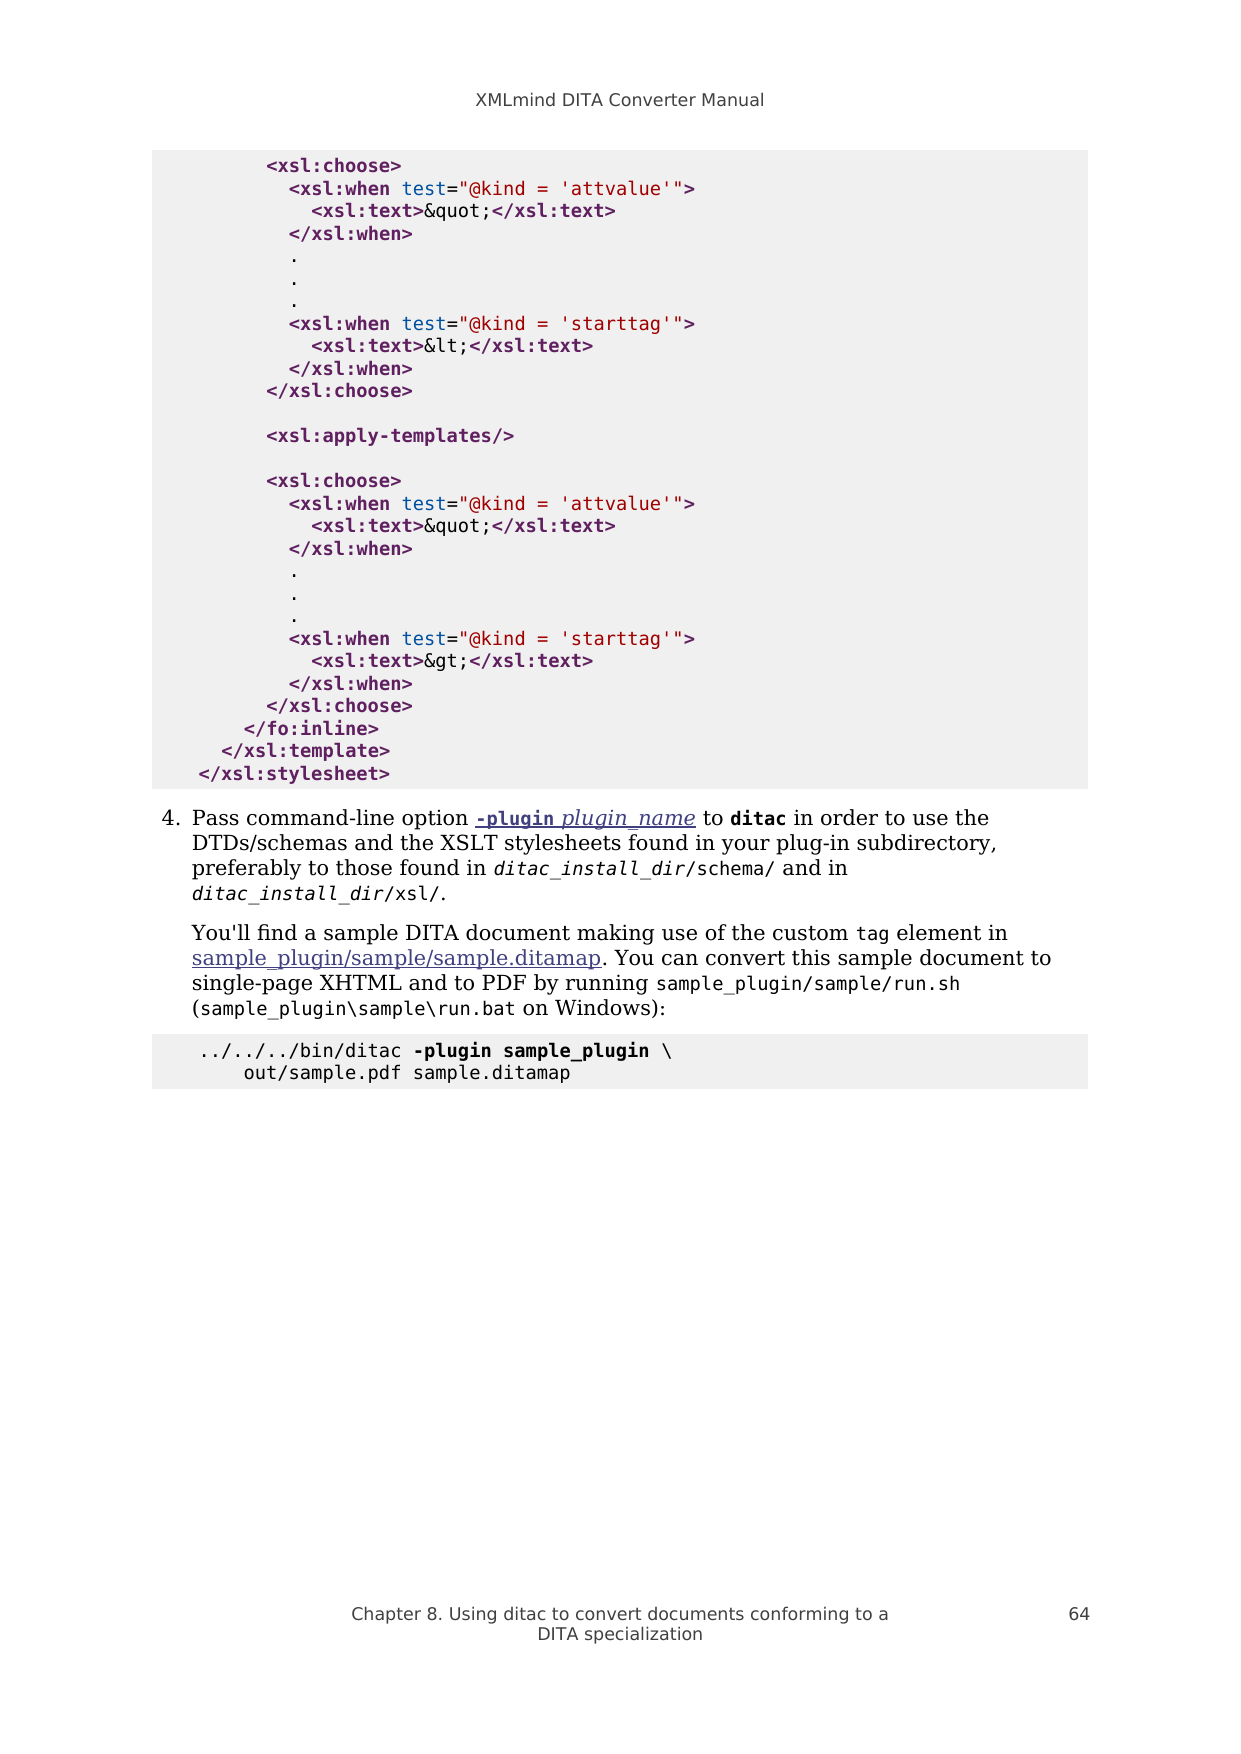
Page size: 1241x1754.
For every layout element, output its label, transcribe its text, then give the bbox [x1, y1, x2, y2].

list ../../../bin/ditac -plugin sample_plugin \ out/sample.pdf sample.ditamap [152, 1034, 1088, 1089]
list Pass command-line option -plugin plugin_name to ditac in order to use the DTDs/schemas and the XSLT stylesheets found in your plug-in subdirectory, preferably to those found in ditac_install_dir/schema/ and in ditac_install_dir/xsl/. [150, 805, 1090, 905]
list You'll find a sample DITA document making use of the custom tag element in sample_plugin/sample/sample.ditamap. You can convert this sample document to single-page XHTML and to PDF by running sample_plugin/sample/run.sh (sample_plugin\sample\run.bat on Windows): [150, 920, 1090, 1020]
list <xsl:choose> <xsl:when test="@kind = 'attvalue'"> <xsl:text>&quot;</xsl:text> </xsl:when> . . . <xsl:when test="@kind = 'starttag'"> <xsl:text>&lt;</xsl:text> </xsl:when> </xsl:choose> <xsl:apply-templates/> <xsl:choose> <xsl:when test="@kind = 'attvalue'"> <xsl:text>&quot;</xsl:text> </xsl:when> . . . <xsl:when test="@kind = 'starttag'"> <xsl:text>&gt;</xsl:text> </xsl:when> </xsl:choose> </fo:inline> </xsl:template> </xsl:stylesheet> [152, 150, 1088, 789]
